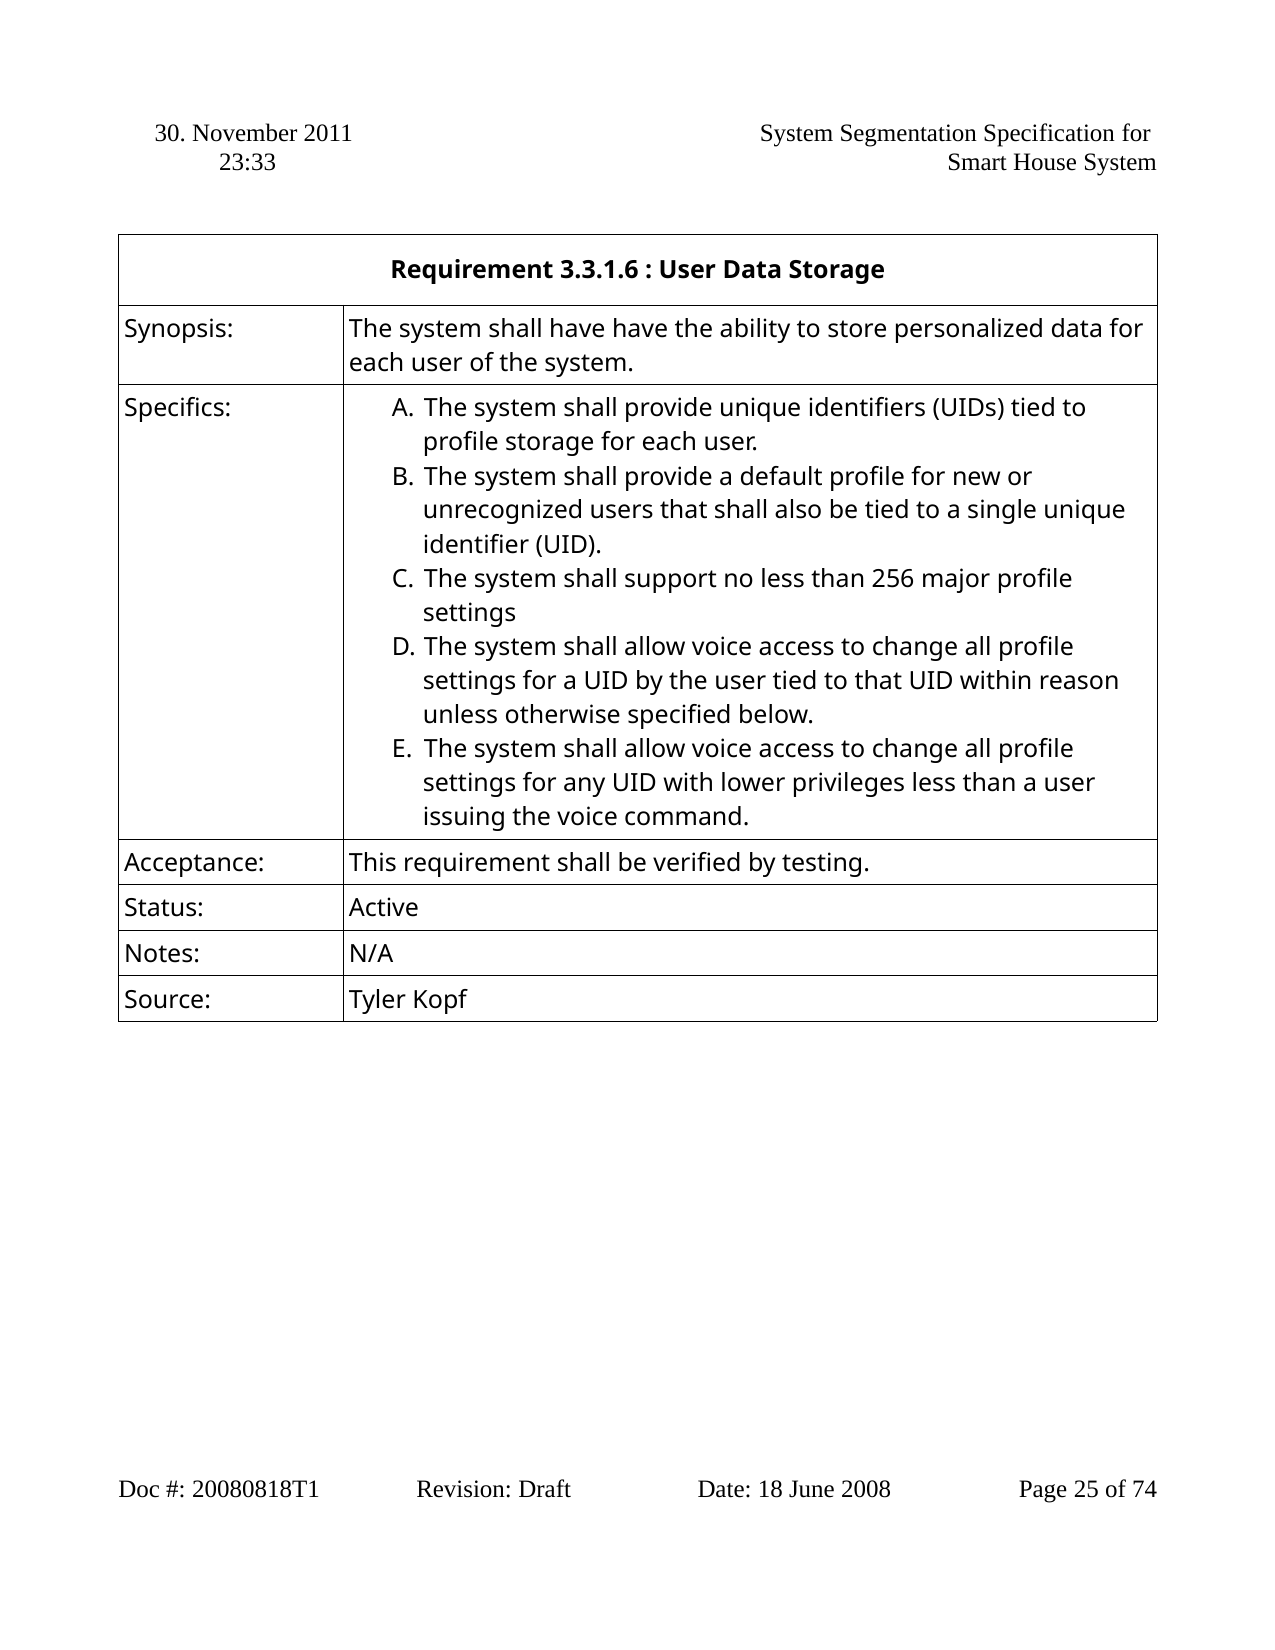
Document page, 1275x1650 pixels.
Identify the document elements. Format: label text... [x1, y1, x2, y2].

table_cell Status: [119, 885, 343, 930]
table_cell Notes: [119, 931, 343, 975]
table_cell N/A [344, 931, 1157, 975]
table_cell Source: [119, 976, 343, 1021]
table_cell Active [344, 885, 1157, 930]
table_cell Acceptance: [119, 840, 343, 884]
table_cell Tyler Kopf [344, 976, 1157, 1021]
table_cell Specifics: [119, 385, 343, 838]
table_cell Synopsis: [119, 306, 343, 384]
table_cell This requirement shall be verified by testing. [344, 840, 1157, 884]
table_cell The system shall provide unique identifiers (UIDs) tied to profile storage for each user. The system shall provide a default profile for new or unrecognized users that shall also be tied to a single unique identifier (UID). The system shall support no less than 256 major profile settings The system shall allow voice access to change all profile settings for a UID by the user tied to that UID within reason unless otherwise specified below. The system shall allow voice access to change all profile settings for any UID with lower privileges less than a user issuing the voice command. [344, 385, 1157, 838]
table_cell The system shall have have the ability to store personalized data for each user of the system. [344, 306, 1157, 384]
table_header Requirement 3.3.1.6 : User Data Storage [119, 235, 1157, 304]
